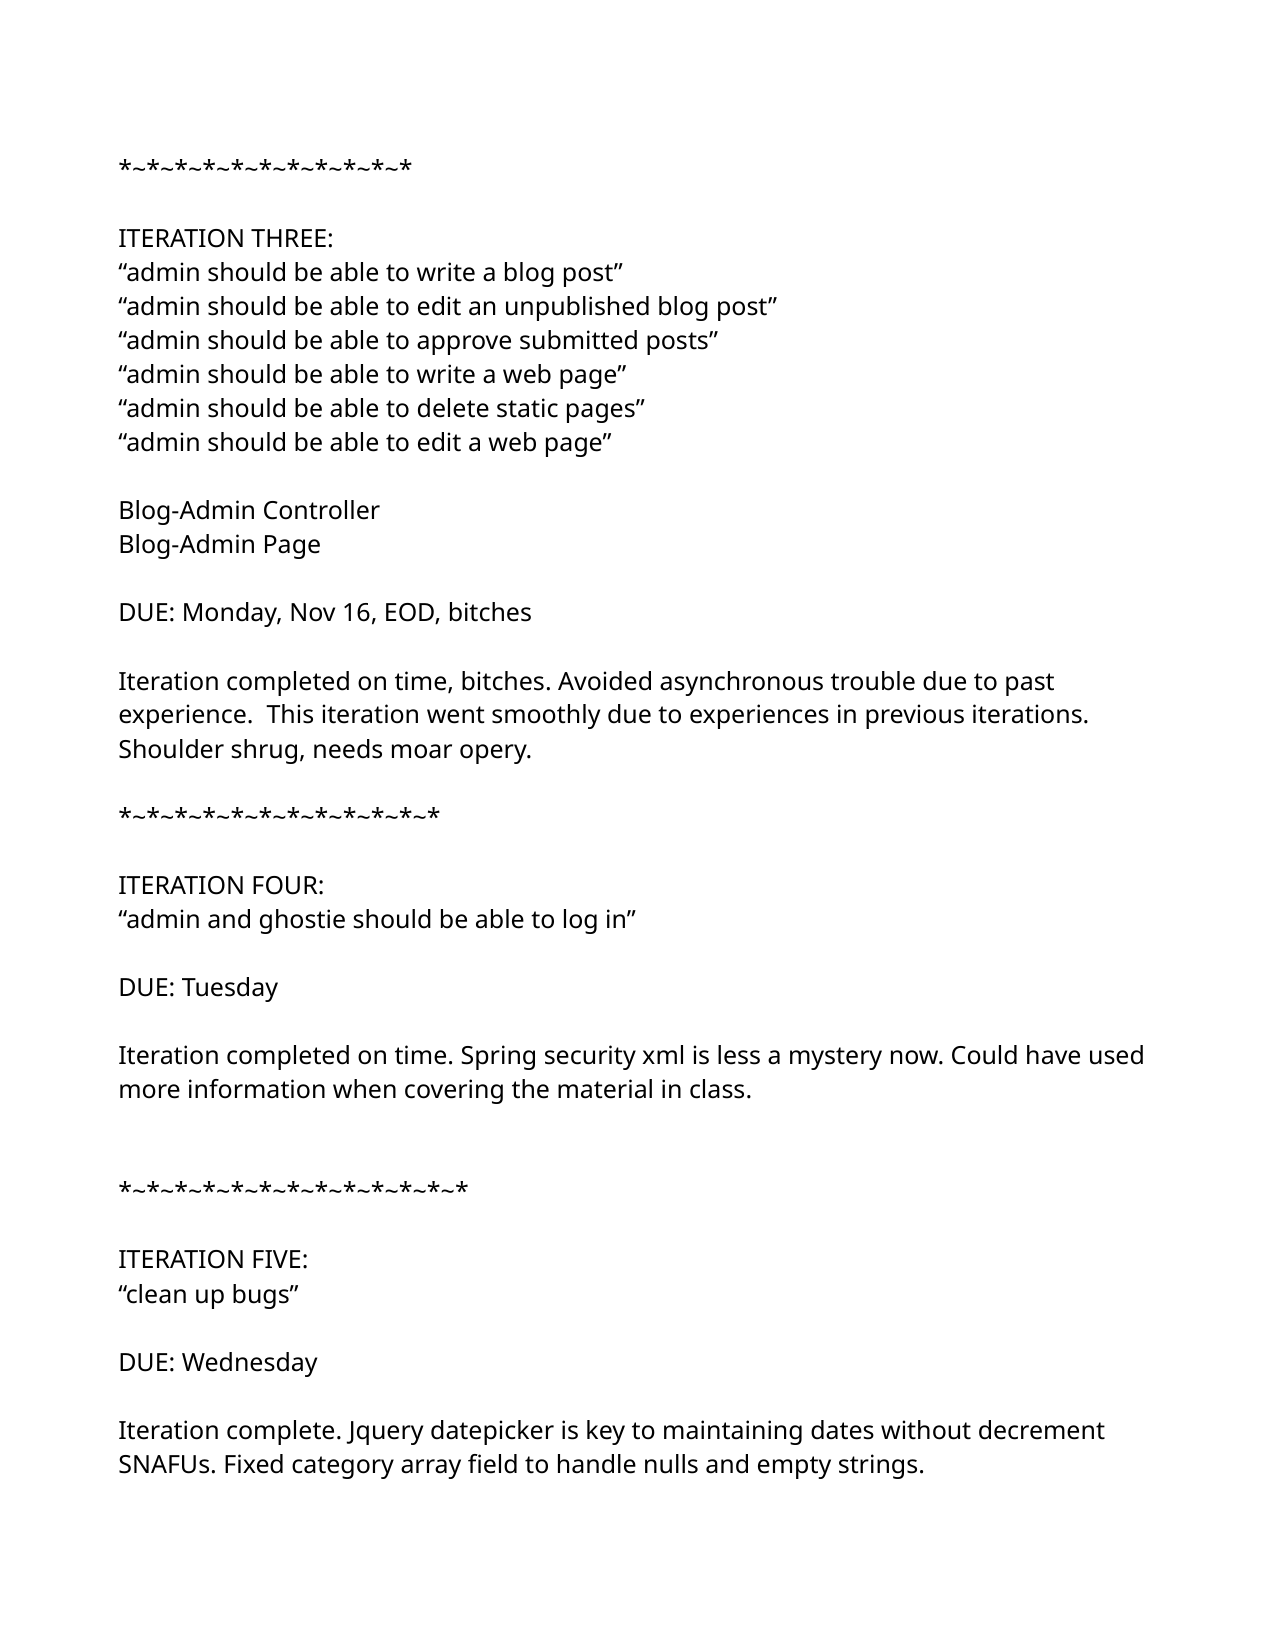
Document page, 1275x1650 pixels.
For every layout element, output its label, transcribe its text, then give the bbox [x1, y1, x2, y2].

text “admin should be able to approve submitted posts” [118, 322, 1157, 357]
text *~*~*~*~*~*~*~*~*~*~*~*~* [118, 1174, 1157, 1208]
text “admin should be able to write a blog post” [118, 254, 1157, 288]
text Iteration completed on time, bitches. Avoided asynchronous trouble due to past experience. This iteration went smoothly due to experiences in previous iterations. Shoulder shrug, needs moar opery. [118, 663, 1157, 765]
text “admin should be able to edit an unpublished blog post” [118, 288, 1157, 322]
text Iteration completed on time. Spring security xml is less a mystery now. Could have used more information when covering the material in class. [118, 1038, 1157, 1106]
text “admin should be able to delete static pages” [118, 391, 1157, 425]
text “admin should be able to edit a web page” [118, 425, 1157, 459]
text *~*~*~*~*~*~*~*~*~*~*~* [118, 799, 1157, 833]
text Blog-Admin Controller [118, 493, 1157, 527]
text “admin and ghostie should be able to log in” [118, 902, 1157, 936]
text DUE: Wednesday [118, 1344, 1157, 1378]
text DUE: Tuesday [118, 970, 1157, 1004]
text Blog-Admin Page [118, 527, 1157, 561]
text ITERATION FOUR: [118, 867, 1157, 902]
text *~*~*~*~*~*~*~*~*~*~* [118, 152, 1157, 186]
text Iteration complete. Jquery datepicker is key to maintaining dates without decrement SNAFUs. Fixed category array field to handle nulls and empty strings. [118, 1412, 1157, 1481]
text “admin should be able to write a web page” [118, 357, 1157, 391]
text ITERATION THREE: [118, 220, 1157, 254]
text ITERATION FIVE: [118, 1242, 1157, 1276]
text DUE: Monday, Nov 16, EOD, bitches [118, 595, 1157, 629]
text “clean up bugs” [118, 1276, 1157, 1310]
